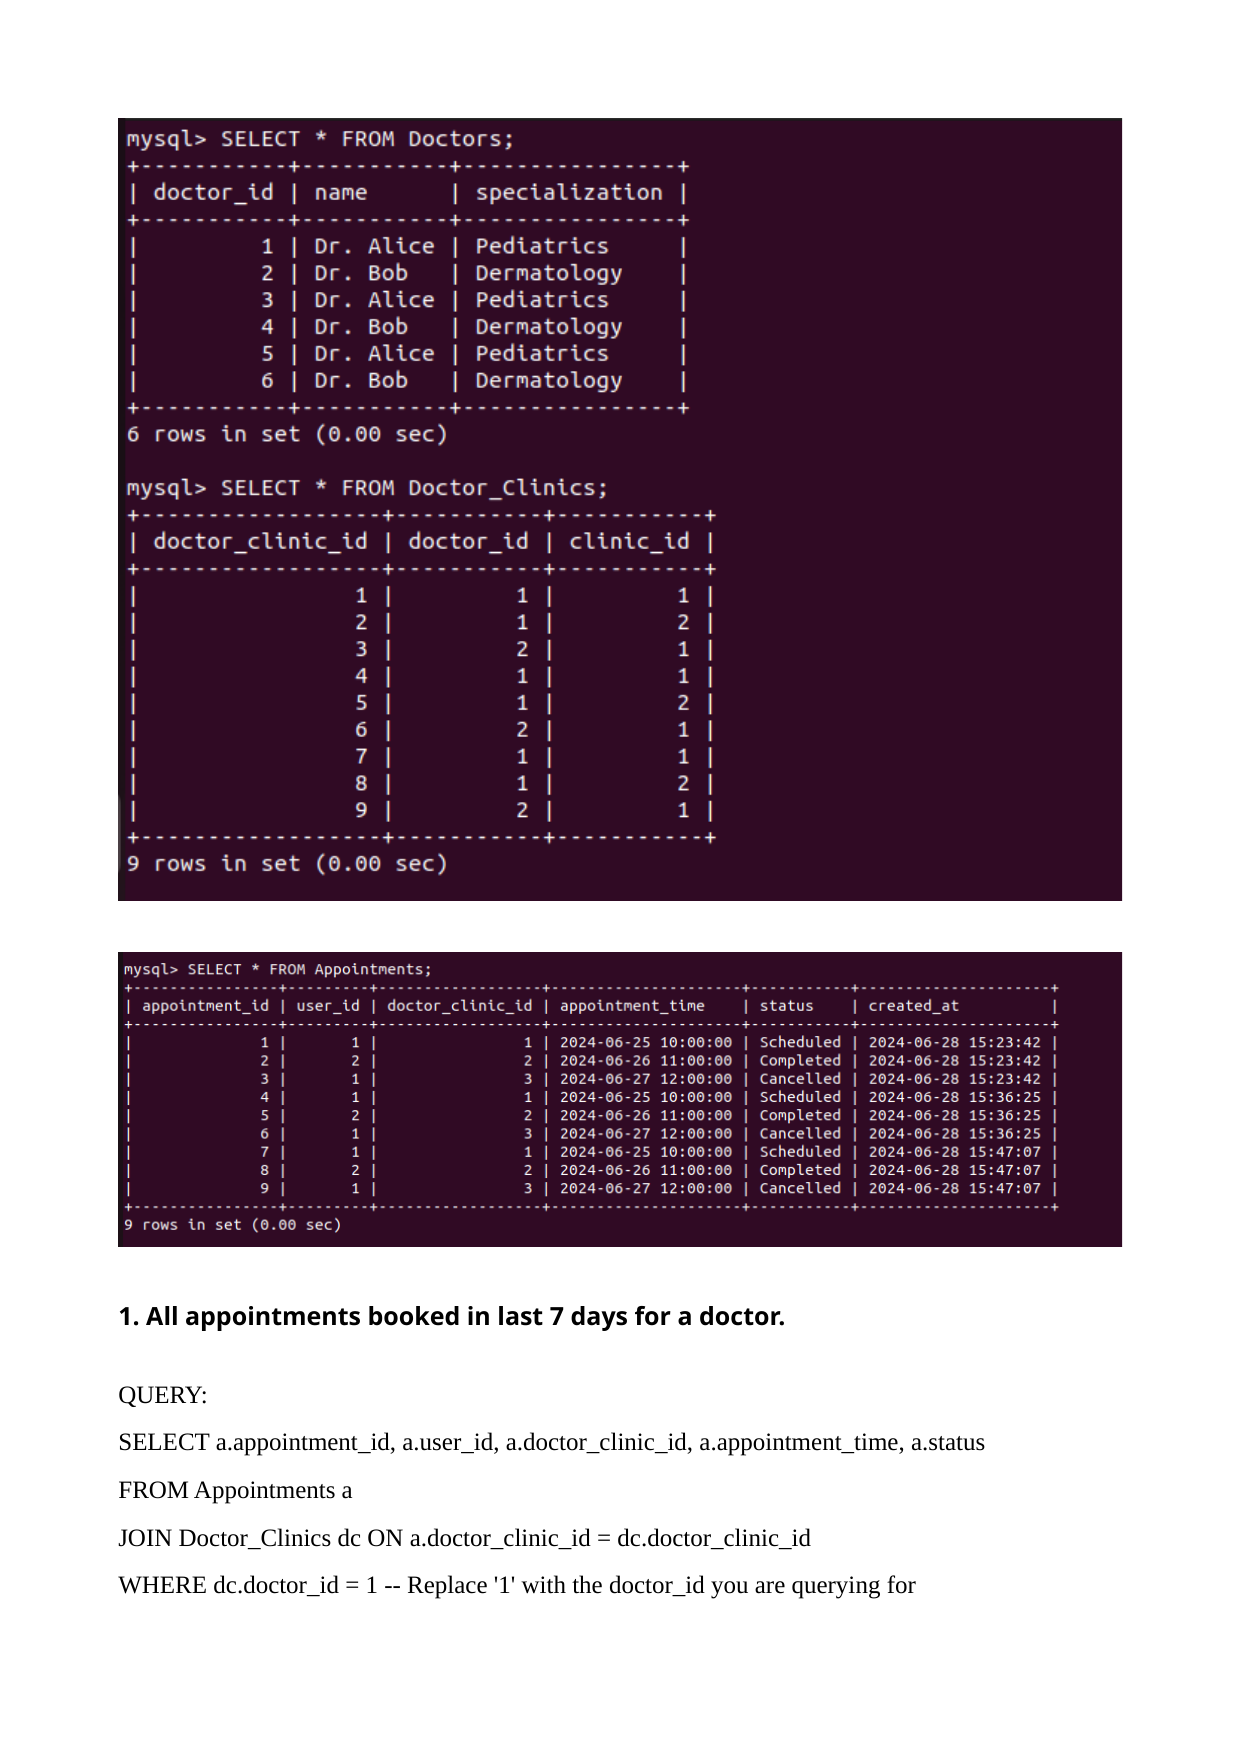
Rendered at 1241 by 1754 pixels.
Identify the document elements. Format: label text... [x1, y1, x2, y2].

text 1. All appointments booked in last 7 days for a doctor. [118, 1298, 1122, 1332]
text QUERY: [118, 1380, 1122, 1408]
text WHERE dc.doctor_id = 1 -- Replace '1' with the doctor_id you are querying for [118, 1570, 1122, 1599]
picture [118, 118, 1123, 901]
text SELECT a.appointment_id, a.user_id, a.doctor_clinic_id, a.appointment_time, a.status [118, 1427, 1122, 1456]
picture [118, 952, 1123, 1247]
text JOIN Doctor_Clinics dc ON a.doctor_clinic_id = dc.doctor_clinic_id [118, 1523, 1122, 1551]
text FROM Appointments a [118, 1475, 1122, 1504]
